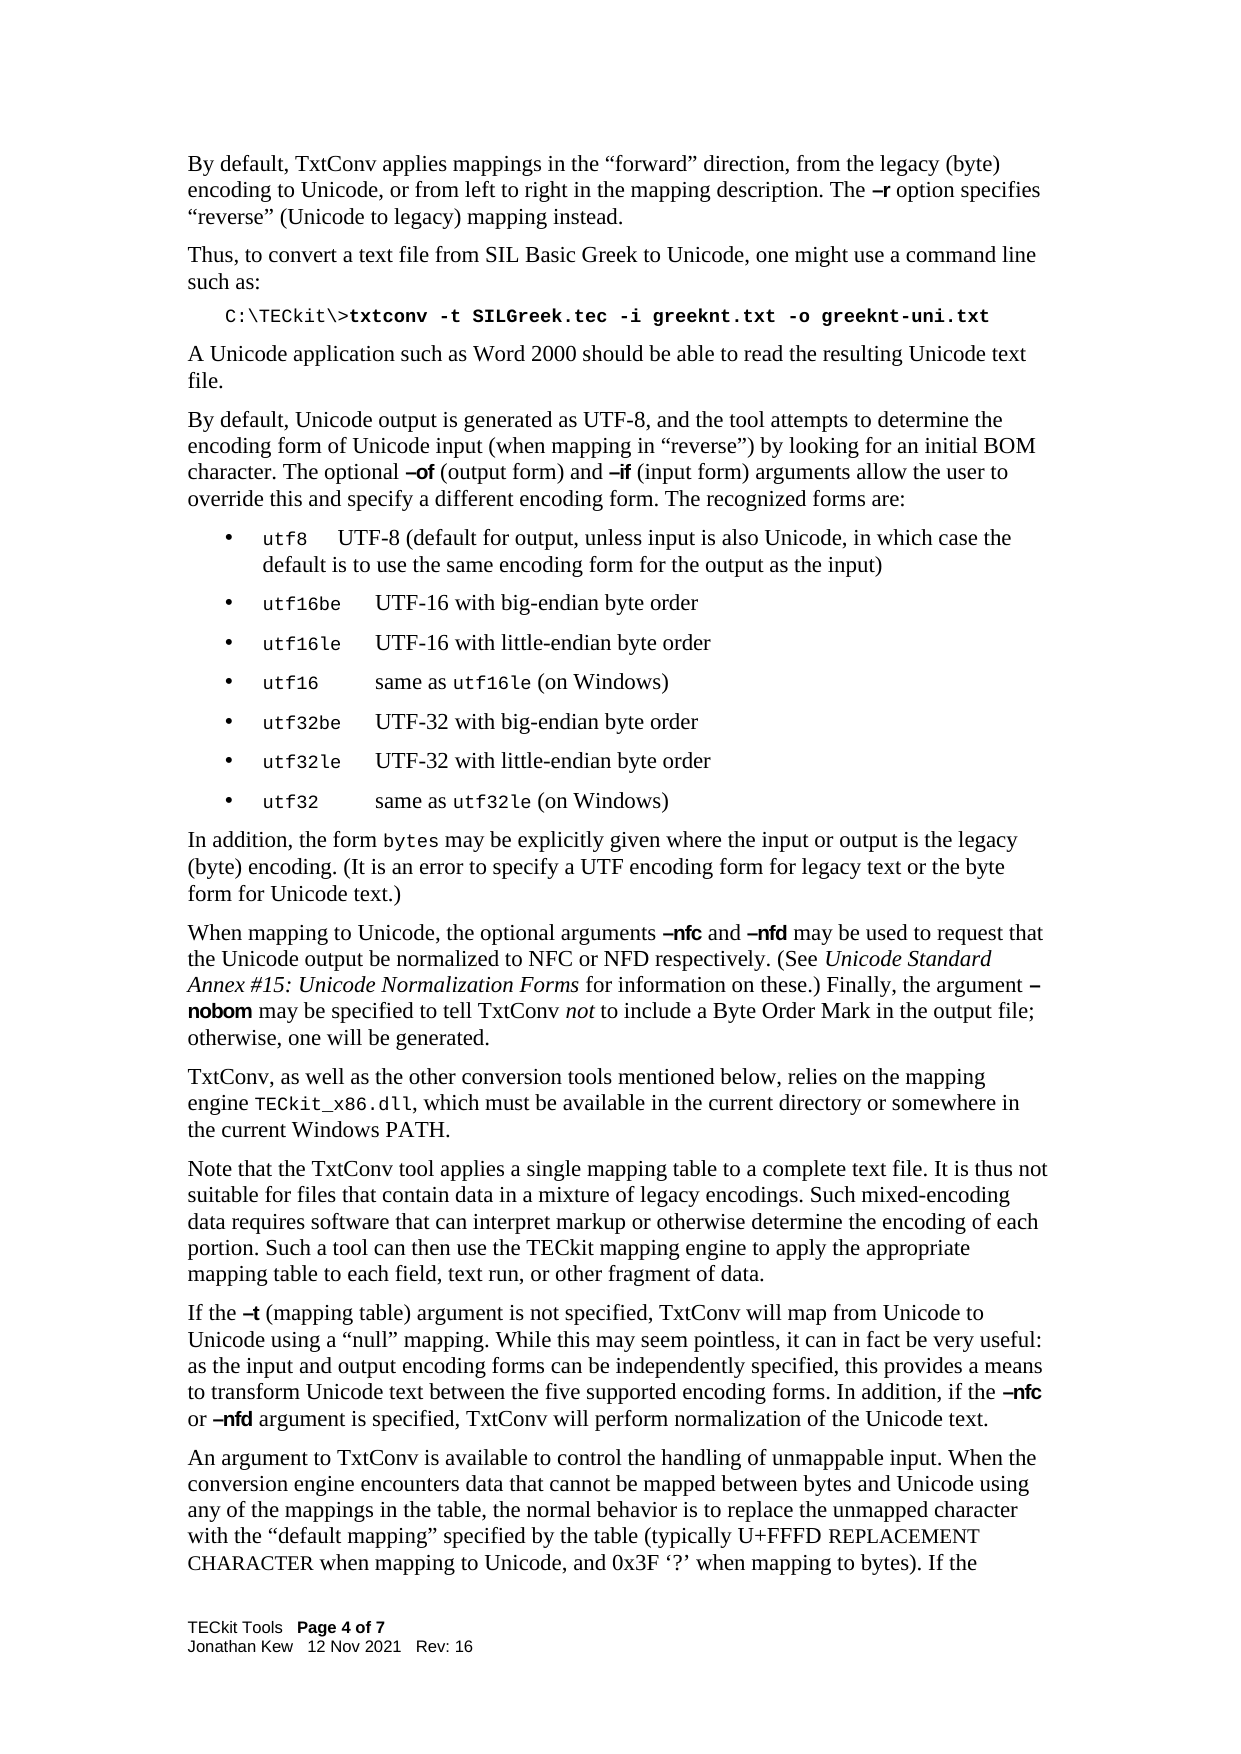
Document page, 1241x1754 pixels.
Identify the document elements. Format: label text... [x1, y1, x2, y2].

list utf32be UTF-32 with big-endian byte order [225, 708, 1053, 735]
text In addition, the form bytes may be explicitly given where the input or output is the legacy (byte) encoding. (It is an error to specify a UTF encoding form for legacy text or the byte form for Unicode text.) [187, 826, 1053, 906]
list utf32 same as utf32le (on Windows) [225, 787, 1053, 814]
text By default, TxtConv applies mappings in the “forward” direction, from the legacy (byte) encoding to Unicode, or from left to right in the mapping description. The –r option specifies “reverse” (Unicode to legacy) mapping instead. [187, 150, 1053, 229]
text If the –t (mapping table) argument is not specified, TxtConv will map from Unicode to Unicode using a “null” mapping. While this may seem pointless, it can in fact be very useful: as the input and output encoding forms can be independently specified, this provides a means to transform Unicode text between the five supported encoding forms. In addition, if the –nfc or –nfd argument is specified, TxtConv will perform normalization of the Unicode text. [187, 1299, 1053, 1431]
text When mapping to Unicode, the optional arguments –nfc and –nfd may be used to request that the Unicode output be normalized to NFC or NFD respectively. (See Unicode Standard Annex #15: Unicode Normalization Forms for information on these.) Finally, the argument –nobom may be specified to tell TxtConv not to include a Byte Order Mark in the output file; otherwise, one will be generated. [187, 918, 1053, 1050]
list utf16le UTF-16 with little-endian byte order [225, 629, 1053, 656]
text Note that the TxtConv tool applies a single mapping table to a complete text file. It is thus not suitable for files that contain data in a mixture of legacy encodings. Such mixed-encoding data requires software that can interpret markup or otherwise determine the encoding of each portion. Such a tool can then use the TECkit mapping engine to apply the appropriate mapping table to each field, text run, or other fragment of data. [187, 1155, 1053, 1287]
text By default, Unicode output is generated as UTF-8, and the tool attempts to determine the encoding form of Unicode input (when mapping in “reverse”) by looking for an initial BOM character. The optional –of (output form) and –if (input form) arguments allow the user to override this and specify a different encoding form. The recognized forms are: [187, 406, 1053, 511]
list utf16 same as utf16le (on Windows) [225, 668, 1053, 695]
list utf8 UTF-8 (default for output, unless input is also Unicode, in which case the default is to use the same encoding form for the output as the input) [225, 524, 1053, 577]
text Thus, to convert a text file from SIL Basic Greek to Unicode, one might use a command line such as: [187, 242, 1053, 294]
list utf32le UTF-32 with little-endian byte order [225, 747, 1053, 774]
text TxtConv, as well as the other conversion tools mentioned below, relies on the mapping engine TECkit_x86.dll, which must be available in the current directory or somewhere in the current Windows PATH. [187, 1063, 1053, 1142]
text An argument to TxtConv is available to control the handling of unmappable input. When the conversion engine encounters data that cannot be mapped between bytes and Unicode using any of the mappings in the table, the normal behavior is to replace the unmapped character with the “default mapping” specified by the table (typically U+FFFD REPLACEMENT CHARACTER when mapping to Unicode, and 0x3F ‘?’ when mapping to bytes). If the [187, 1443, 1053, 1575]
list utf16be UTF-16 with big-endian byte order [225, 589, 1053, 616]
text C:\TECkit\>txtconv -t SILGreek.tec -i greeknt.txt -o greeknt-uni.txt [225, 307, 1053, 328]
text A Unicode application such as Word 2000 should be able to read the resulting Unicode text file. [187, 341, 1053, 393]
